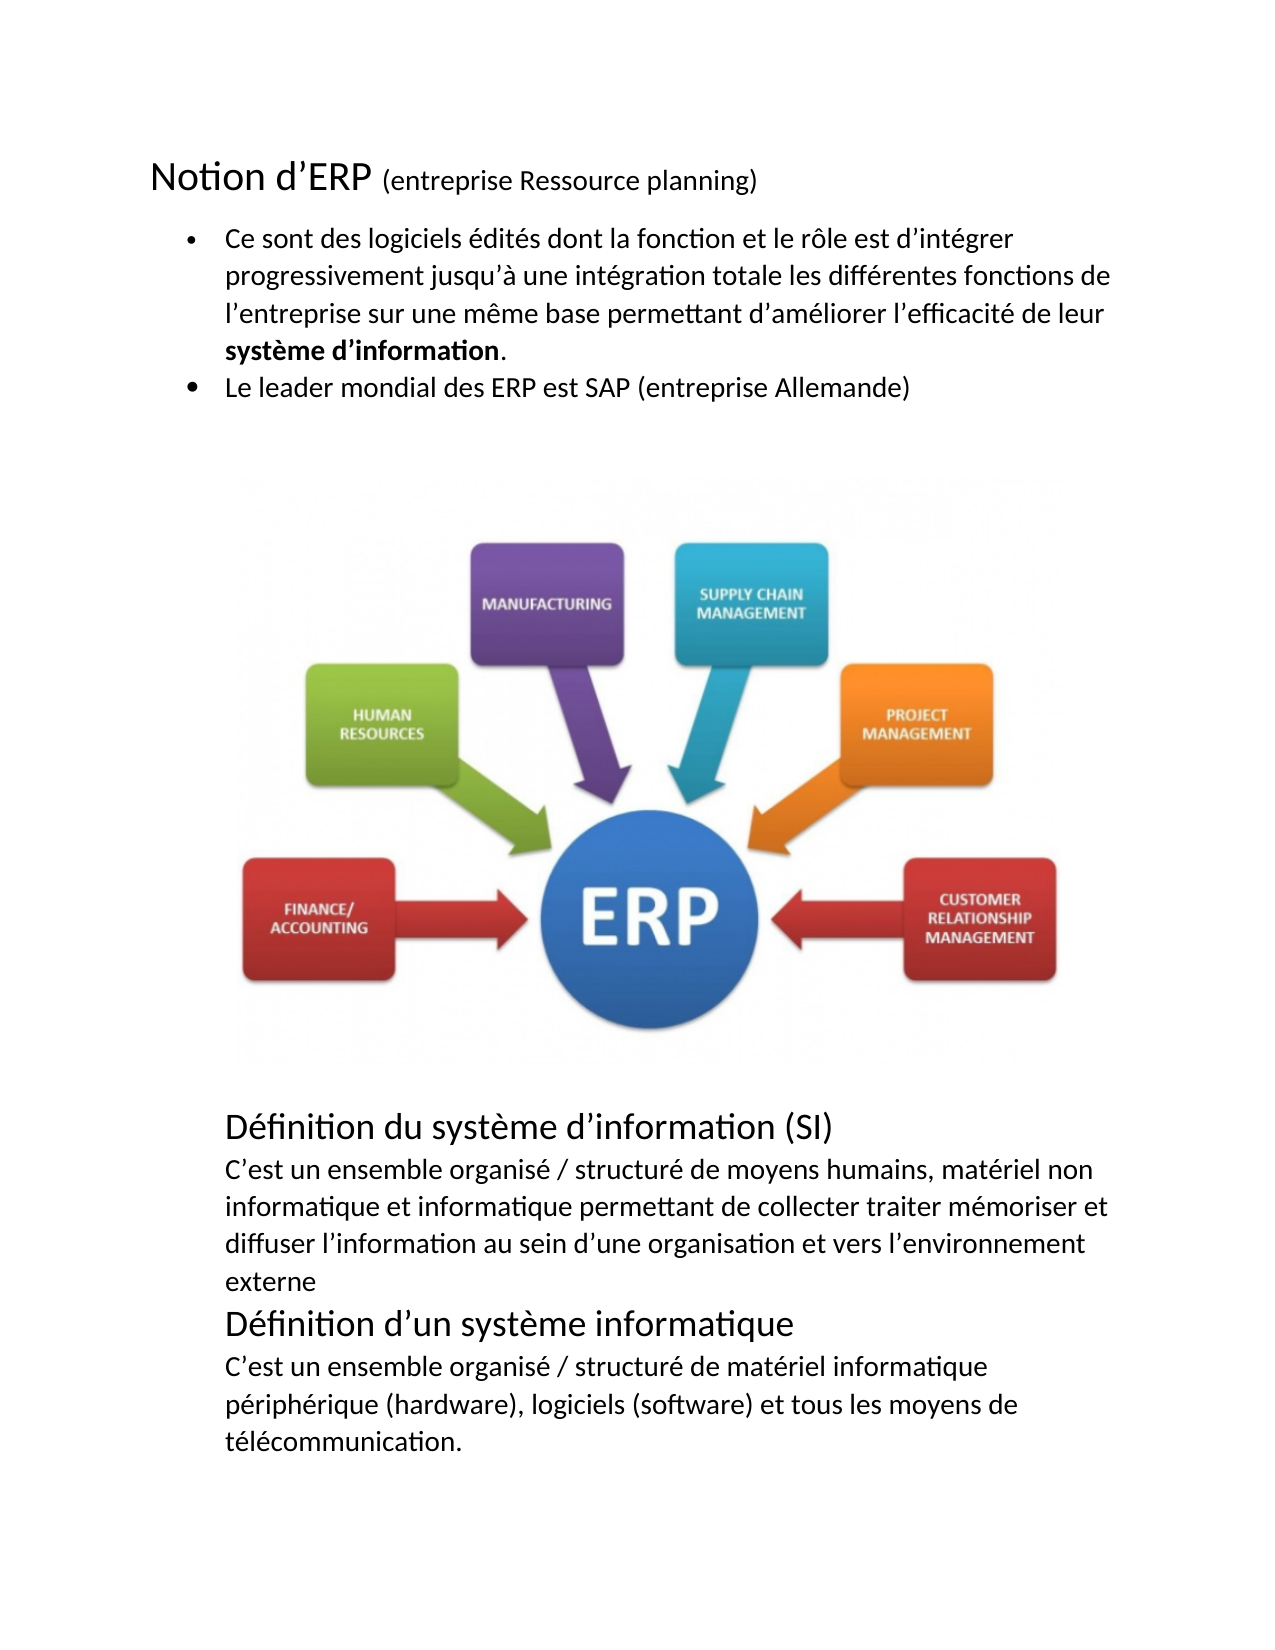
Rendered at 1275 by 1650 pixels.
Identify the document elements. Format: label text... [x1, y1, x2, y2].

text Notion d’ERP (entreprise Ressource planning) [150, 150, 1125, 201]
list Définition du système d’information (SI) [225, 1103, 1125, 1148]
list C’est un ensemble organisé / structuré de moyens humains, matériel non informatique et informatique permettant de collecter traiter mémoriser et diffuser l’information au sein d’une organisation et vers l’environnement externe [225, 1151, 1125, 1299]
list Le leader mondial des ERP est SAP (entreprise Allemande) [187, 369, 1125, 405]
list Définition d’un système informatique [225, 1300, 1125, 1346]
list C’est un ensemble organisé / structuré de matériel informatique périphérique (hardware), logiciels (software) et tous les moyens de télécommunication. [225, 1348, 1125, 1459]
list Ce sont des logiciels édités dont la fonction et le rôle est d’intégrer progressivement jusqu’à une intégration totale les différentes fonctions de l’entreprise sur une même base permettant d’améliorer l’efficacité de leur système d’information. [187, 220, 1125, 368]
